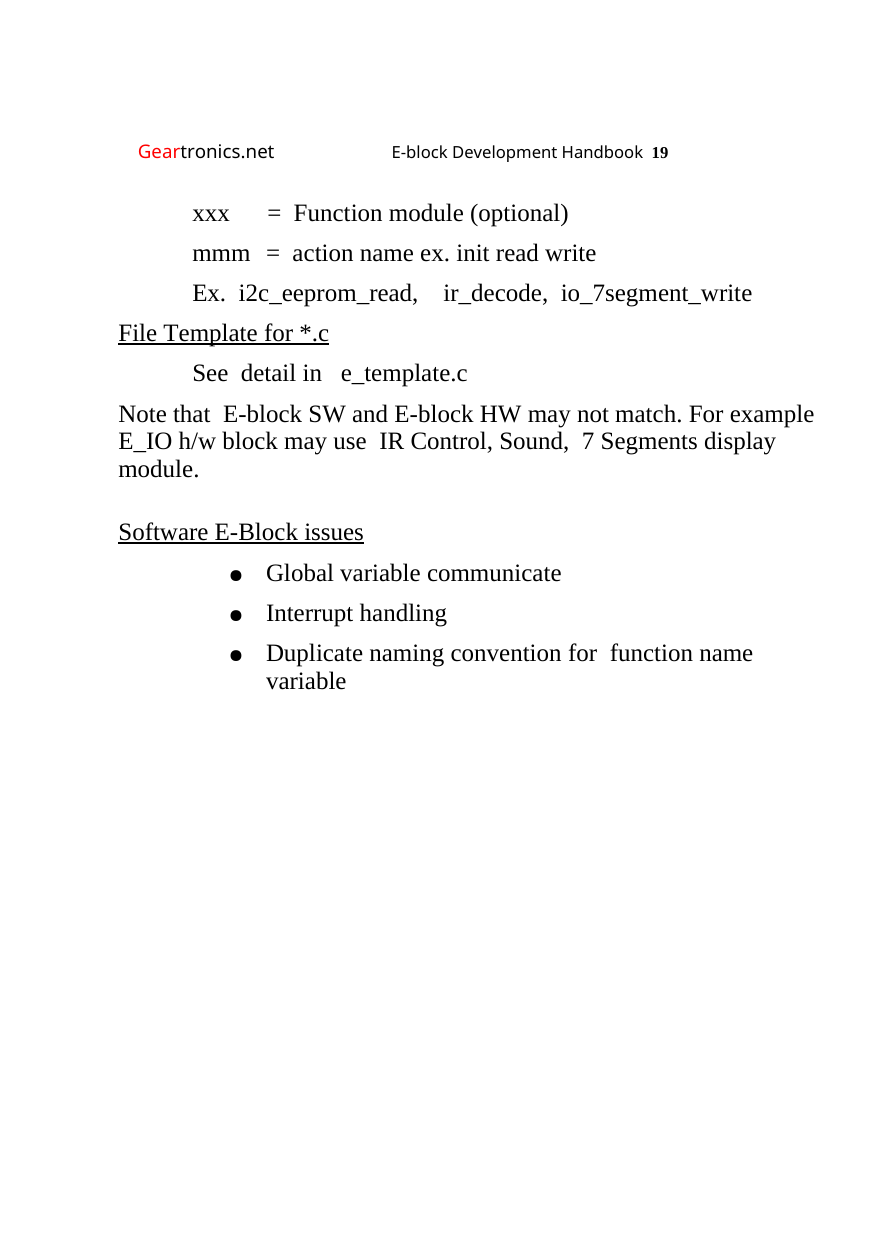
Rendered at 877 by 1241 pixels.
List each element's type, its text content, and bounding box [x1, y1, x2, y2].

text xxx = Function module (optional) [118, 199, 818, 226]
text mmm = action name ex. init read write [118, 239, 818, 267]
text File Template for *.c [118, 319, 818, 347]
list Duplicate naming convention for function name variable [228, 639, 818, 694]
text See detail in e_template.c [118, 359, 818, 387]
list Interrupt handling [228, 599, 818, 627]
text Note that E-block SW and E-block HW may not match. For example E_IO h/w block may use IR Control, Sound, 7 Segments display module. [118, 400, 818, 483]
text Ex. i2c_eeprom_read, ir_decode, io_7segment_write [118, 279, 818, 307]
list Global variable communicate [228, 559, 818, 586]
text Software E-Block issues [118, 518, 818, 546]
